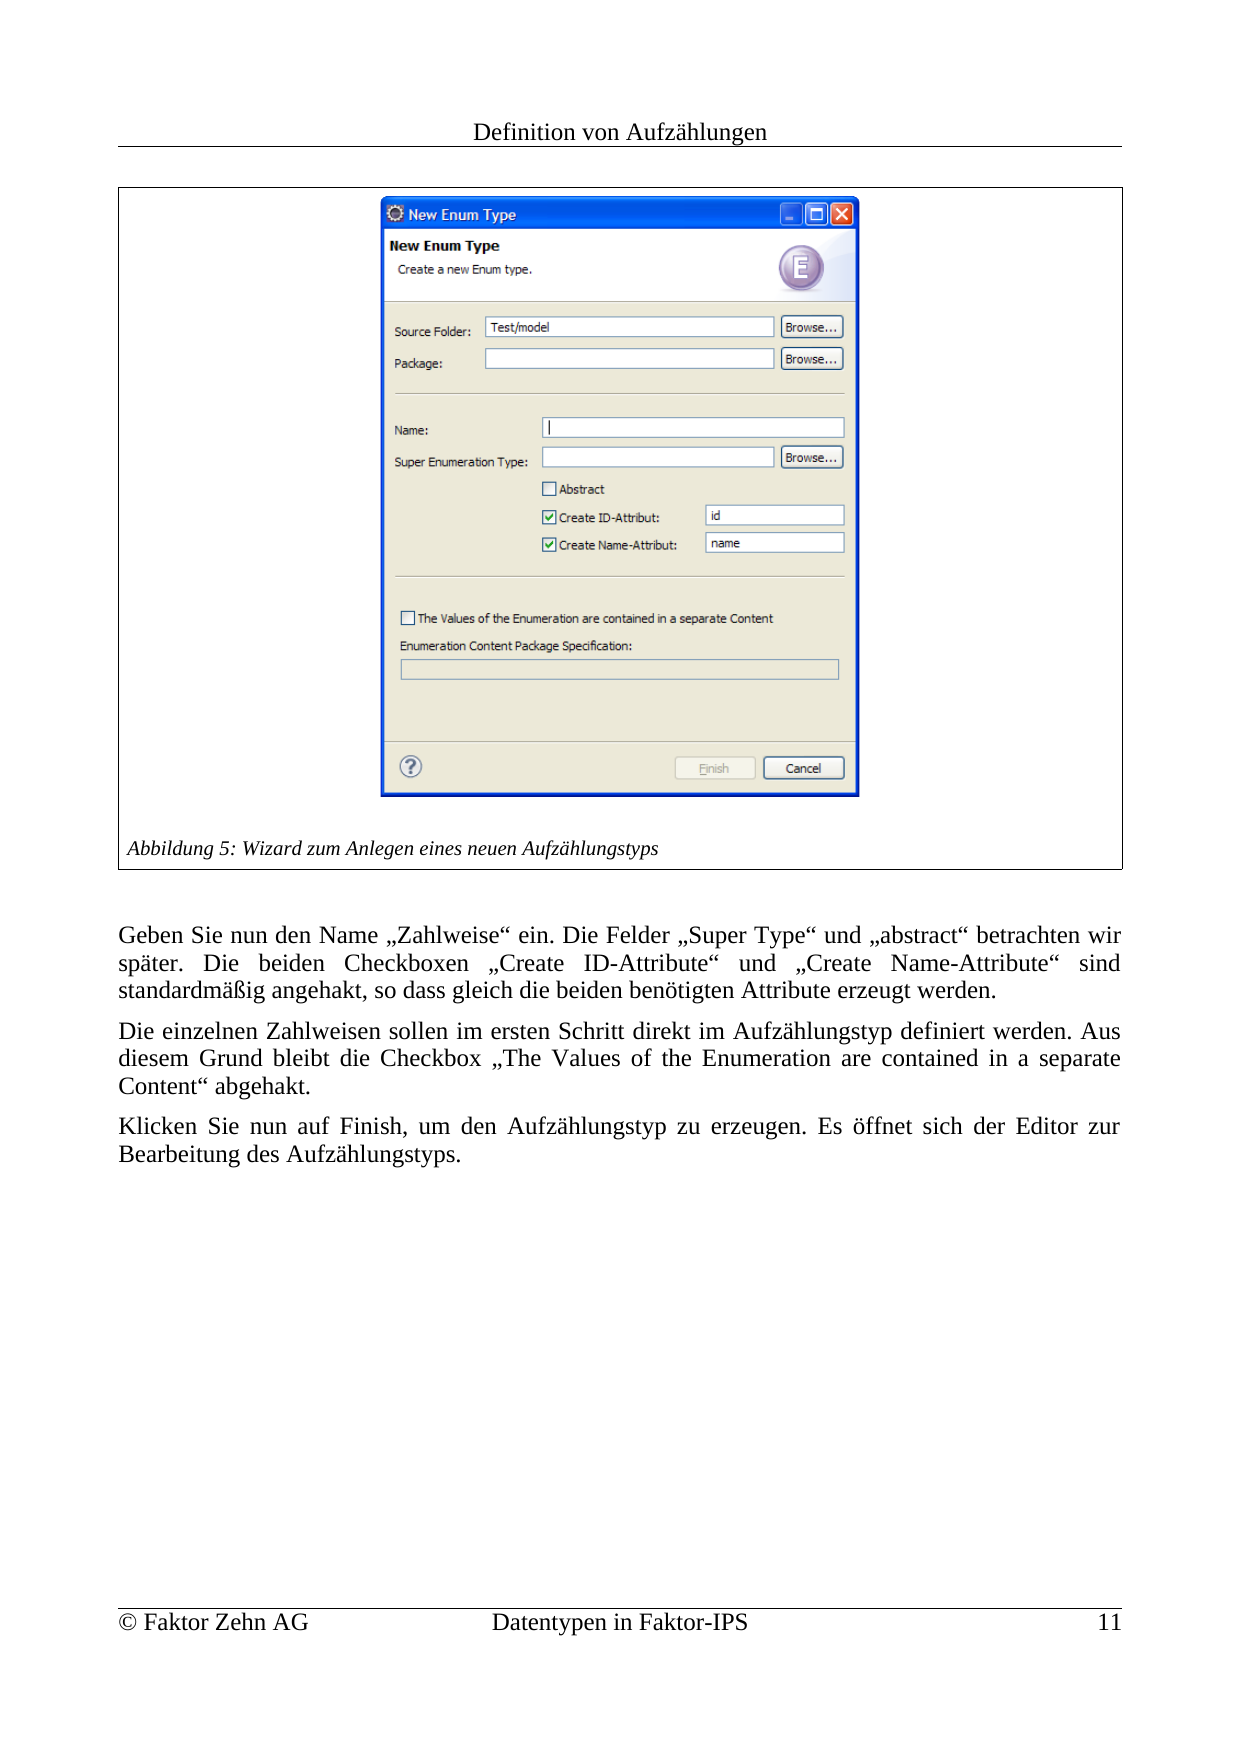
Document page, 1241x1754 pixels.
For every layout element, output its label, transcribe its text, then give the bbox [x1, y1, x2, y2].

picture [380, 196, 860, 797]
text Klicken Sie nun auf Finish, um den Aufzählungstyp zu erzeugen. Es öffnet sich der Editor zur Bearbeitung des Aufzählungstyps. [118, 1112, 1122, 1168]
text Geben Sie nun den Name „Zahlweise“ ein. Die Felder „Super Type“ und „abstract“ betrachten wir später. Die beiden Checkboxen „Create ID-Attribute“ und „Create Name-Attribute“ sind standardmäßig angehakt, so dass gleich die beiden benötigten Attribute erzeugt werden. [118, 921, 1122, 1004]
text Die einzelnen Zahlweisen sollen im ersten Schritt direkt im Aufzählungstyp definiert werden. Aus diesem Grund bleibt die Checkbox „The Values of the Enumeration are contained in a separate Content“ abgehakt. [118, 1017, 1122, 1100]
text Abbildung 5: Wizard zum Anlegen eines neuen Aufzählungstyps [127, 837, 1113, 860]
